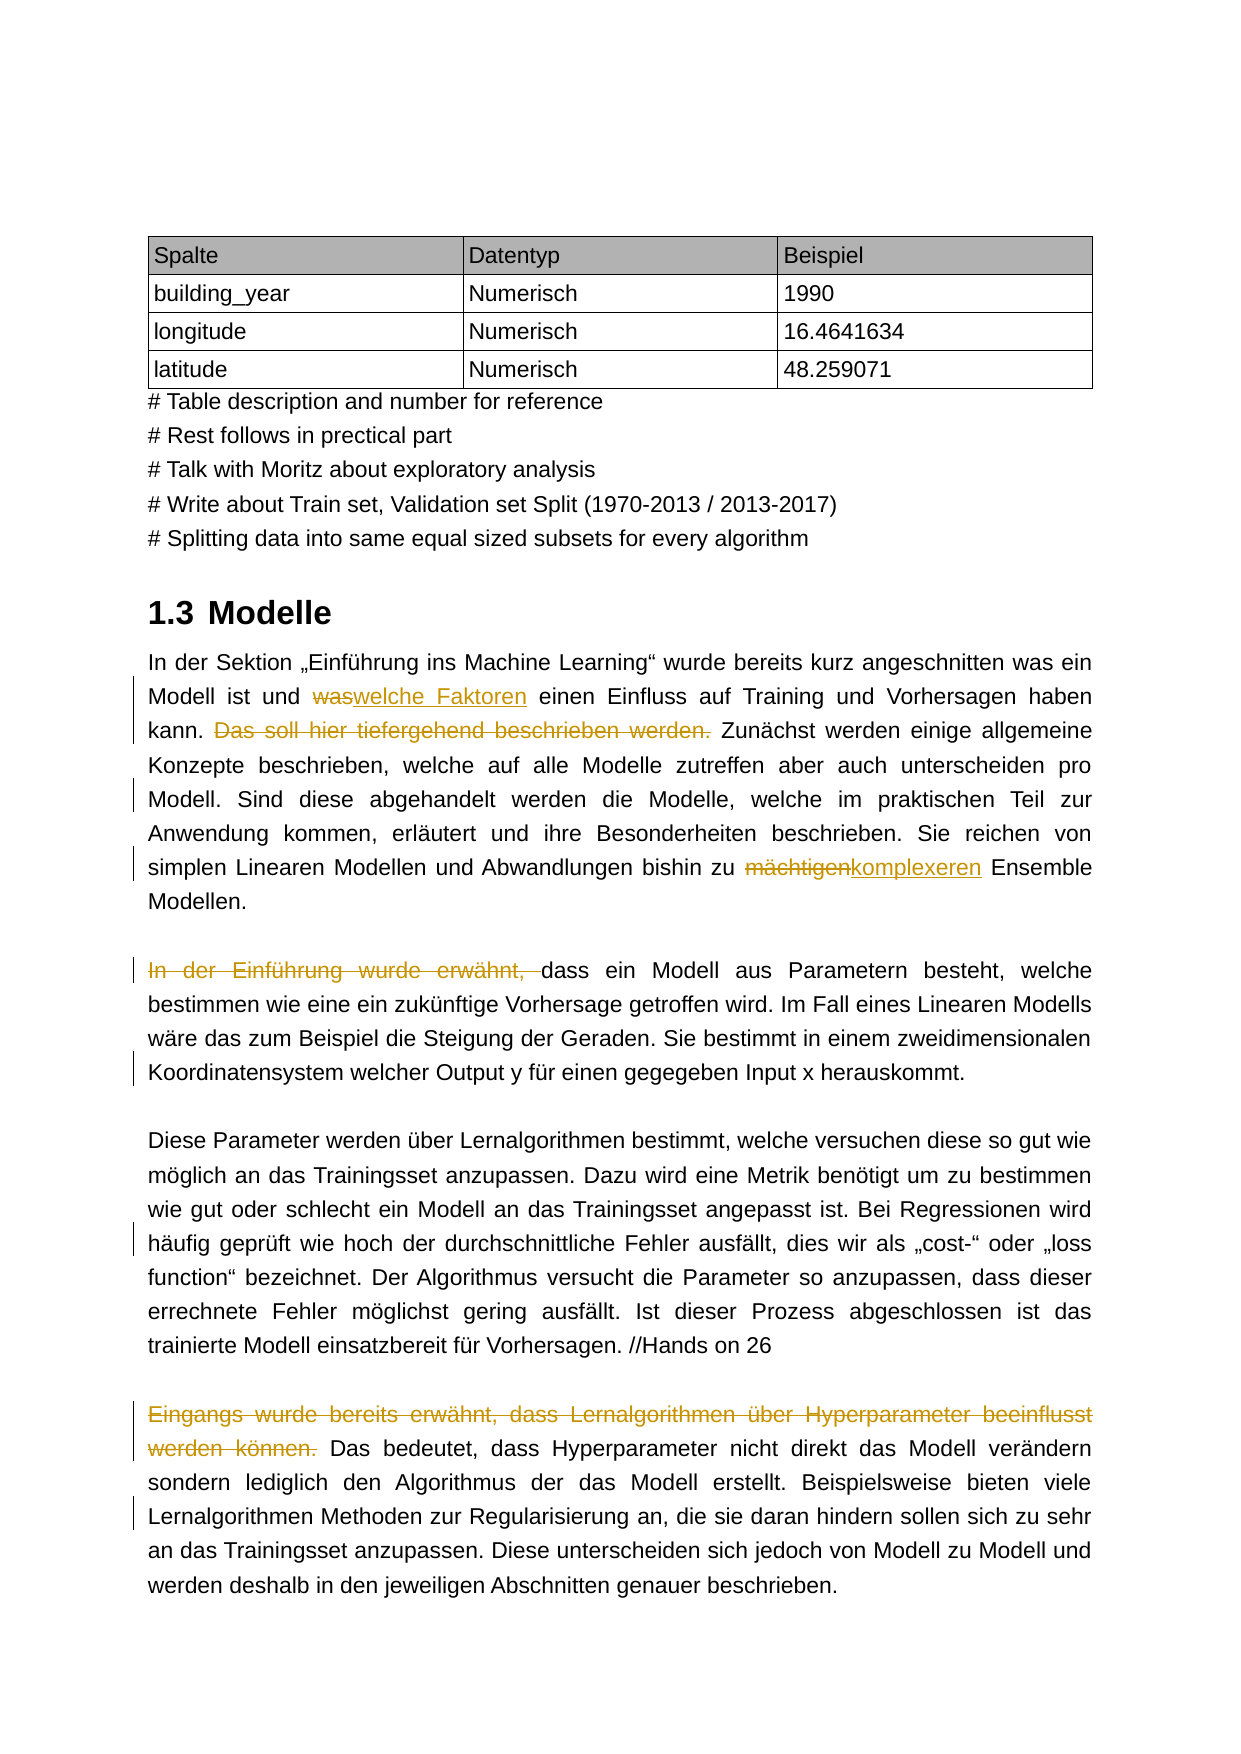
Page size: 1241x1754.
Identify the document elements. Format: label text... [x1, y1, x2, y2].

table_cell Numerisch [464, 275, 777, 312]
table_cell Numerisch [464, 351, 777, 388]
text # Table description and number for reference [148, 389, 1092, 414]
subtitle Modelle [148, 593, 1092, 631]
text # Rest follows in prectical part [148, 422, 1092, 448]
text # Talk with Moritz about exploratory analysis [148, 456, 1092, 483]
table_cell 1990 [778, 275, 1092, 312]
text Diese Parameter werden über Lernalgorithmen bestimmt, welche versuchen diese so gut wie möglich an das Trainingsset anzupassen. Dazu wird eine Metrik benötigt um zu bestimmen wie gut oder schlecht ein Modell an das Trainingsset angepasst ist. Bei Regressionen wird häufig geprüft wie hoch der durchschnittliche Fehler ausfällt, dies wir als „cost-“ oder „loss function“ bezeichnet. Der Algorithmus versucht die Parameter so anzupassen, dass dieser errechnete Fehler möglichst gering ausfällt. Ist dieser Prozess abgeschlossen ist das trainierte Modell einsatzbereit für Vorhersagen. //Hands on 26 [148, 1127, 1092, 1359]
text # Splitting data into same equal sized subsets for every algorithm [148, 525, 1092, 551]
table_header Beispiel [778, 237, 1092, 274]
table_cell 48.259071 [778, 351, 1092, 388]
text Das bedeutet, dass Hyperparameter nicht direkt das Modell verändern sondern lediglich den Algorithmus der das Modell erstellt. Beispielsweise bieten viele Lernalgorithmen Methoden zur Regularisierung an, die sie daran hindern sollen sich zu sehr an das Trainingsset anzupassen. Diese unterscheiden sich jedoch von Modell zu Modell und werden deshalb in den jeweiligen Abschnitten genauer beschrieben. [148, 1401, 1092, 1415]
text dass ein Modell aus Parametern besteht, welche bestimmen wie eine ein zukünftige Vorhersage getroffen wird. Im Fall eines Linearen Modells wäre das zum Beispiel die Steigung der Geraden. Sie bestimmt in einem zweidimensionalen Koordinatensystem welcher Output y für einen gegegeben Input x herauskommt. [148, 957, 1092, 1086]
text Das bedeutet, dass Hyperparameter nicht direkt das Modell verändern sondern lediglich den Algorithmus der das Modell erstellt. Beispielsweise bieten viele Lernalgorithmen Methoden zur Regularisierung an, die sie daran hindern sollen sich zu sehr an das Trainingsset anzupassen. Diese unterscheiden sich jedoch von Modell zu Modell und werden deshalb in den jeweiligen Abschnitten genauer beschrieben. [148, 1416, 1092, 1598]
table_cell building_year [149, 275, 463, 312]
text In der Sektion „Einführung ins Machine Learning“ wurde bereits kurz angeschnitten was ein Modell ist und welche Faktoren einen Einfluss auf Training und Vorhersagen haben kann. Zunächst werden einige allgemeine Konzepte beschrieben, welche auf alle Modelle zutreffen aber auch unterscheiden pro Modell. Sind diese abgehandelt werden die Modelle, welche im praktischen Teil zur Anwendung kommen, erläutert und ihre Besonderheiten beschrieben. Sie reichen von simplen Linearen Modellen und Abwandlungen bishin zu komplexeren Ensemble Modellen. [148, 649, 1092, 915]
table_cell latitude [149, 351, 463, 388]
table_header Spalte [149, 237, 463, 274]
table_header Datentyp [464, 237, 777, 274]
text # Write about Train set, Validation set Split (1970-2013 / 2013-2017) [148, 491, 1092, 517]
table_cell Numerisch [464, 313, 777, 350]
table_cell longitude [149, 313, 463, 350]
table_cell 16.4641634 [778, 313, 1092, 350]
